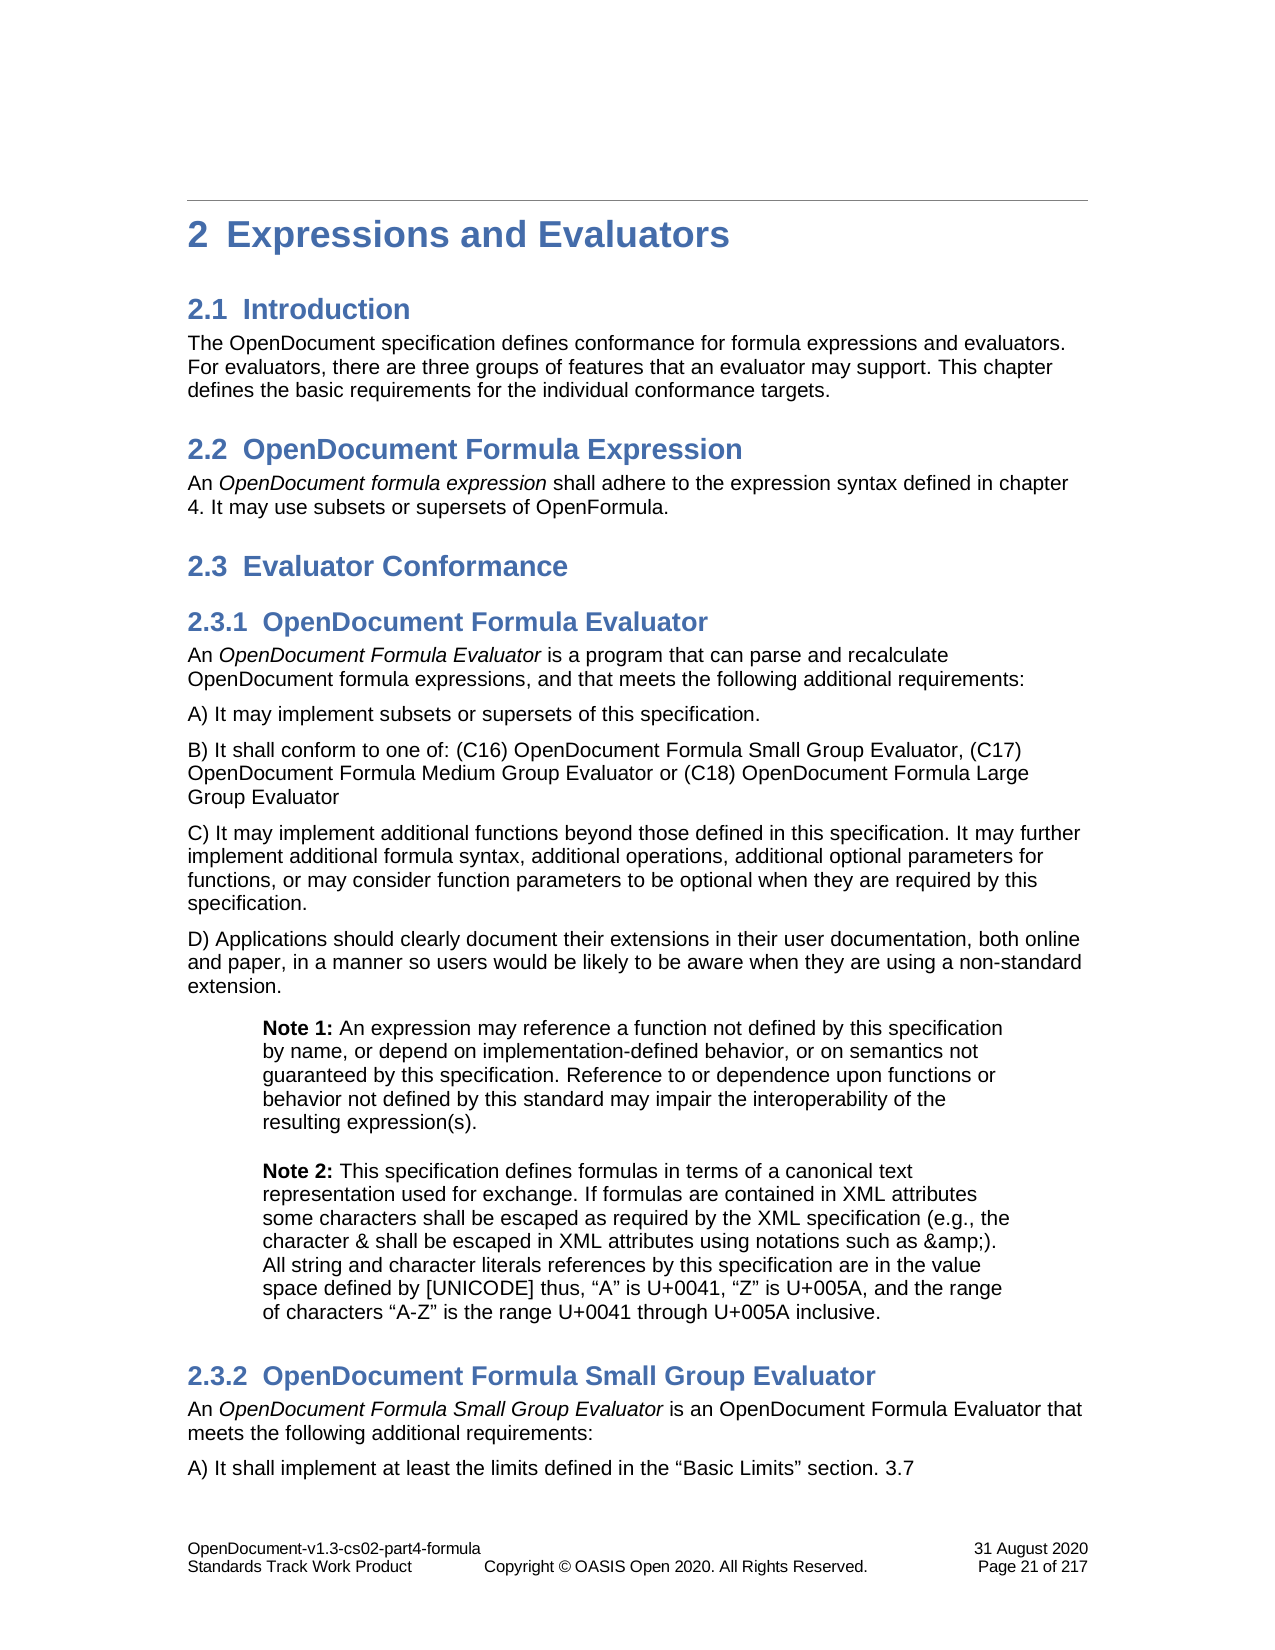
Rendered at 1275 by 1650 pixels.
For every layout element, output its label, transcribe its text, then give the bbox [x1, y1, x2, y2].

subtitle Introduction [187, 293, 1088, 326]
text The OpenDocument specification defines conformance for formula expressions and evaluators. For evaluators, there are three groups of features that an evaluator may support. This chapter defines the basic requirements for the individual conformance targets. [187, 332, 1088, 402]
subtitle OpenDocument Formula Evaluator [187, 607, 1088, 637]
text Note 1: An expression may reference a function not defined by this specification by name, or depend on implementation-defined behavior, or on semantics not guaranteed by this specification. Reference to or dependence upon functions or behavior not defined by this standard may impair the interoperability of the resulting expression(s). [262, 1016, 1013, 1134]
text An OpenDocument Formula Small Group Evaluator is an OpenDocument Formula Evaluator that meets the following additional requirements: [187, 1397, 1088, 1444]
list It shall conform to one of: (C16) OpenDocument Formula Small Group Evaluator, (C17) OpenDocument Formula Medium Group Evaluator or (C18) OpenDocument Formula Large Group Evaluator [187, 738, 1088, 809]
list Applications should clearly document their extensions in their user documentation, both online and paper, in a manner so users would be likely to be aware when they are using a non-standard extension. [187, 927, 1088, 998]
list It may implement additional functions beyond those defined in this specification. It may further implement additional formula syntax, additional operations, additional optional parameters for functions, or may consider function parameters to be optional when they are required by this specification. [187, 821, 1088, 915]
subtitle OpenDocument Formula Expression [187, 433, 1088, 466]
list It shall implement at least the limits defined in the “Basic Limits” section. 3.7 [187, 1457, 1088, 1480]
text Note 2: This specification defines formulas in terms of a canonical text representation used for exchange. If formulas are contained in XML attributes some characters shall be escaped as required by the XML specification (e.g., the character & shall be escaped in XML attributes using notations such as &amp;). All string and character literals references by this specification are in the value space defined by [UNICODE] thus, “A” is U+0041, “Z” is U+005A, and the range of characters “A-Z” is the range U+0041 through U+005A inclusive. [262, 1159, 1013, 1324]
subtitle Expressions and Evaluators [187, 201, 1088, 256]
list It may implement subsets or supersets of this specification. [187, 703, 1088, 726]
text An OpenDocument Formula Evaluator is a program that can parse and recalculate OpenDocument formula expressions, and that meets the following additional requirements: [187, 643, 1088, 691]
subtitle Evaluator Conformance [187, 550, 1088, 582]
subtitle OpenDocument Formula Small Group Evaluator [187, 1361, 1088, 1391]
text An OpenDocument formula expression shall adhere to the expression syntax defined in chapter 4. It may use subsets or supersets of OpenFormula. [187, 472, 1088, 519]
